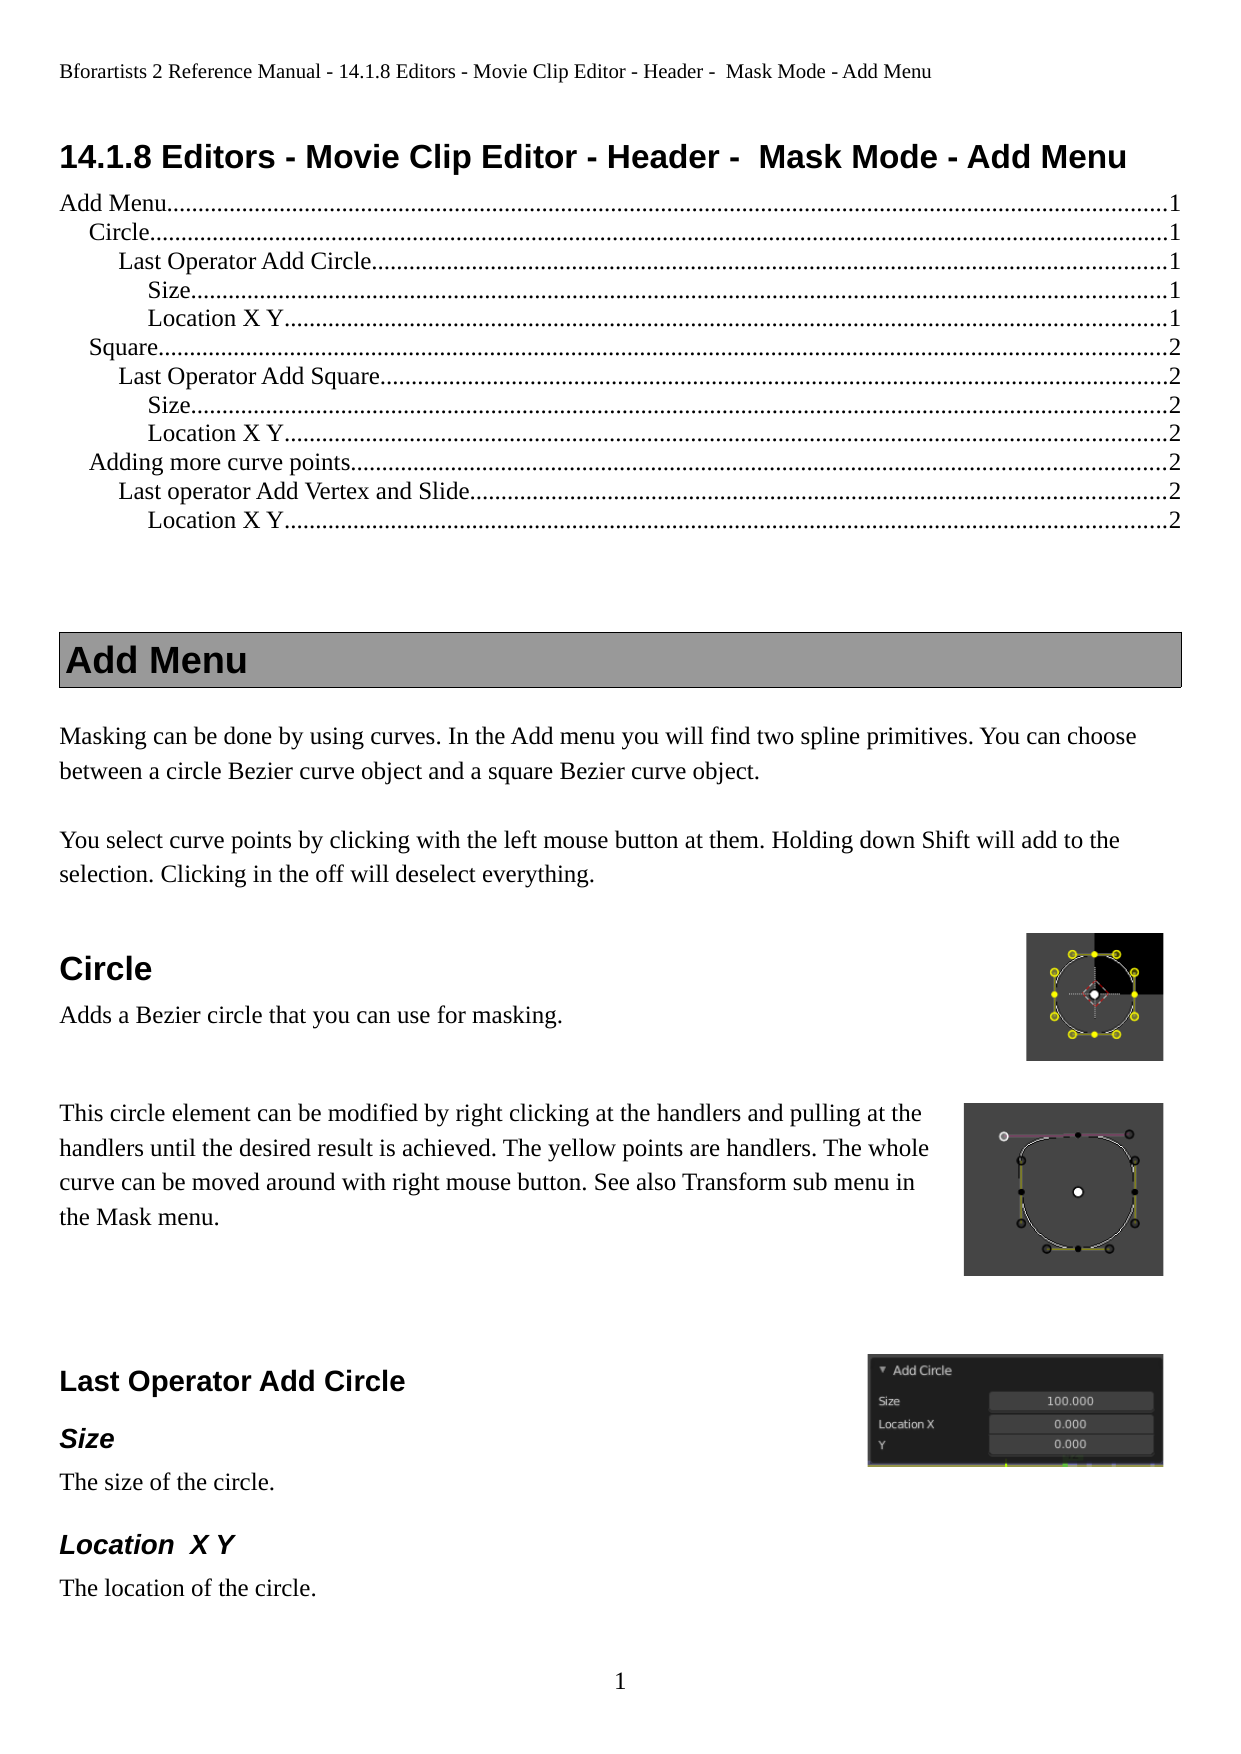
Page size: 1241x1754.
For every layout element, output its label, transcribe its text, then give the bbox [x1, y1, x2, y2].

text The location of the circle. [59, 1573, 1181, 1601]
subtitle Last Operator Add Circle [59, 1364, 867, 1397]
text Size 1 [147, 275, 1181, 303]
text Add Menu 1 [59, 188, 1181, 217]
table_header Add Menu [60, 633, 1181, 687]
text Last operator Add Vertex and Slide 2 [118, 476, 1181, 505]
text Last Operator Add Circle 1 [118, 246, 1181, 275]
subtitle Circle [59, 949, 1026, 988]
subtitle [1164, 1364, 1181, 1397]
text Last Operator Add Square 2 [118, 361, 1181, 390]
text Square 2 [88, 332, 1181, 361]
text Circle 1 [88, 217, 1181, 246]
subtitle [1164, 1422, 1181, 1454]
text Adds a Bezier circle that you can use for masking. [59, 1000, 1026, 1029]
text Size 2 [147, 390, 1181, 418]
subtitle Location X Y [59, 1528, 1181, 1560]
text The size of the circle. [59, 1467, 1181, 1496]
picture [963, 1103, 1164, 1276]
text Adding more curve points 2 [88, 447, 1181, 476]
text Location X Y 2 [147, 418, 1181, 447]
picture [1026, 933, 1164, 1061]
text Location X Y 2 [147, 505, 1181, 533]
text Location X Y 1 [147, 303, 1181, 332]
text This circle element can be modified by right clicking at the handlers and pulling at the handlers until the desired result is achieved. The yellow points are handlers. The whole curve can be moved around with right mouse button. See also Transform sub menu in the Mask menu. [59, 1098, 1181, 1231]
subtitle 14.1.8 Editors - Movie Clip Editor - Header - Mask Mode - Add Menu [59, 138, 1181, 176]
subtitle Size [59, 1422, 867, 1454]
picture [867, 1354, 1164, 1467]
subtitle [1164, 949, 1181, 988]
text You select curve points by clicking with the left mouse button at them. Holding down Shift will add to the selection. Clicking in the off will deselect everything. [59, 825, 1181, 888]
text Masking can be done by using curves. In the Add menu you will find two spline primitives. You can choose between a circle Bezier curve object and a square Bezier curve object. [59, 721, 1181, 785]
